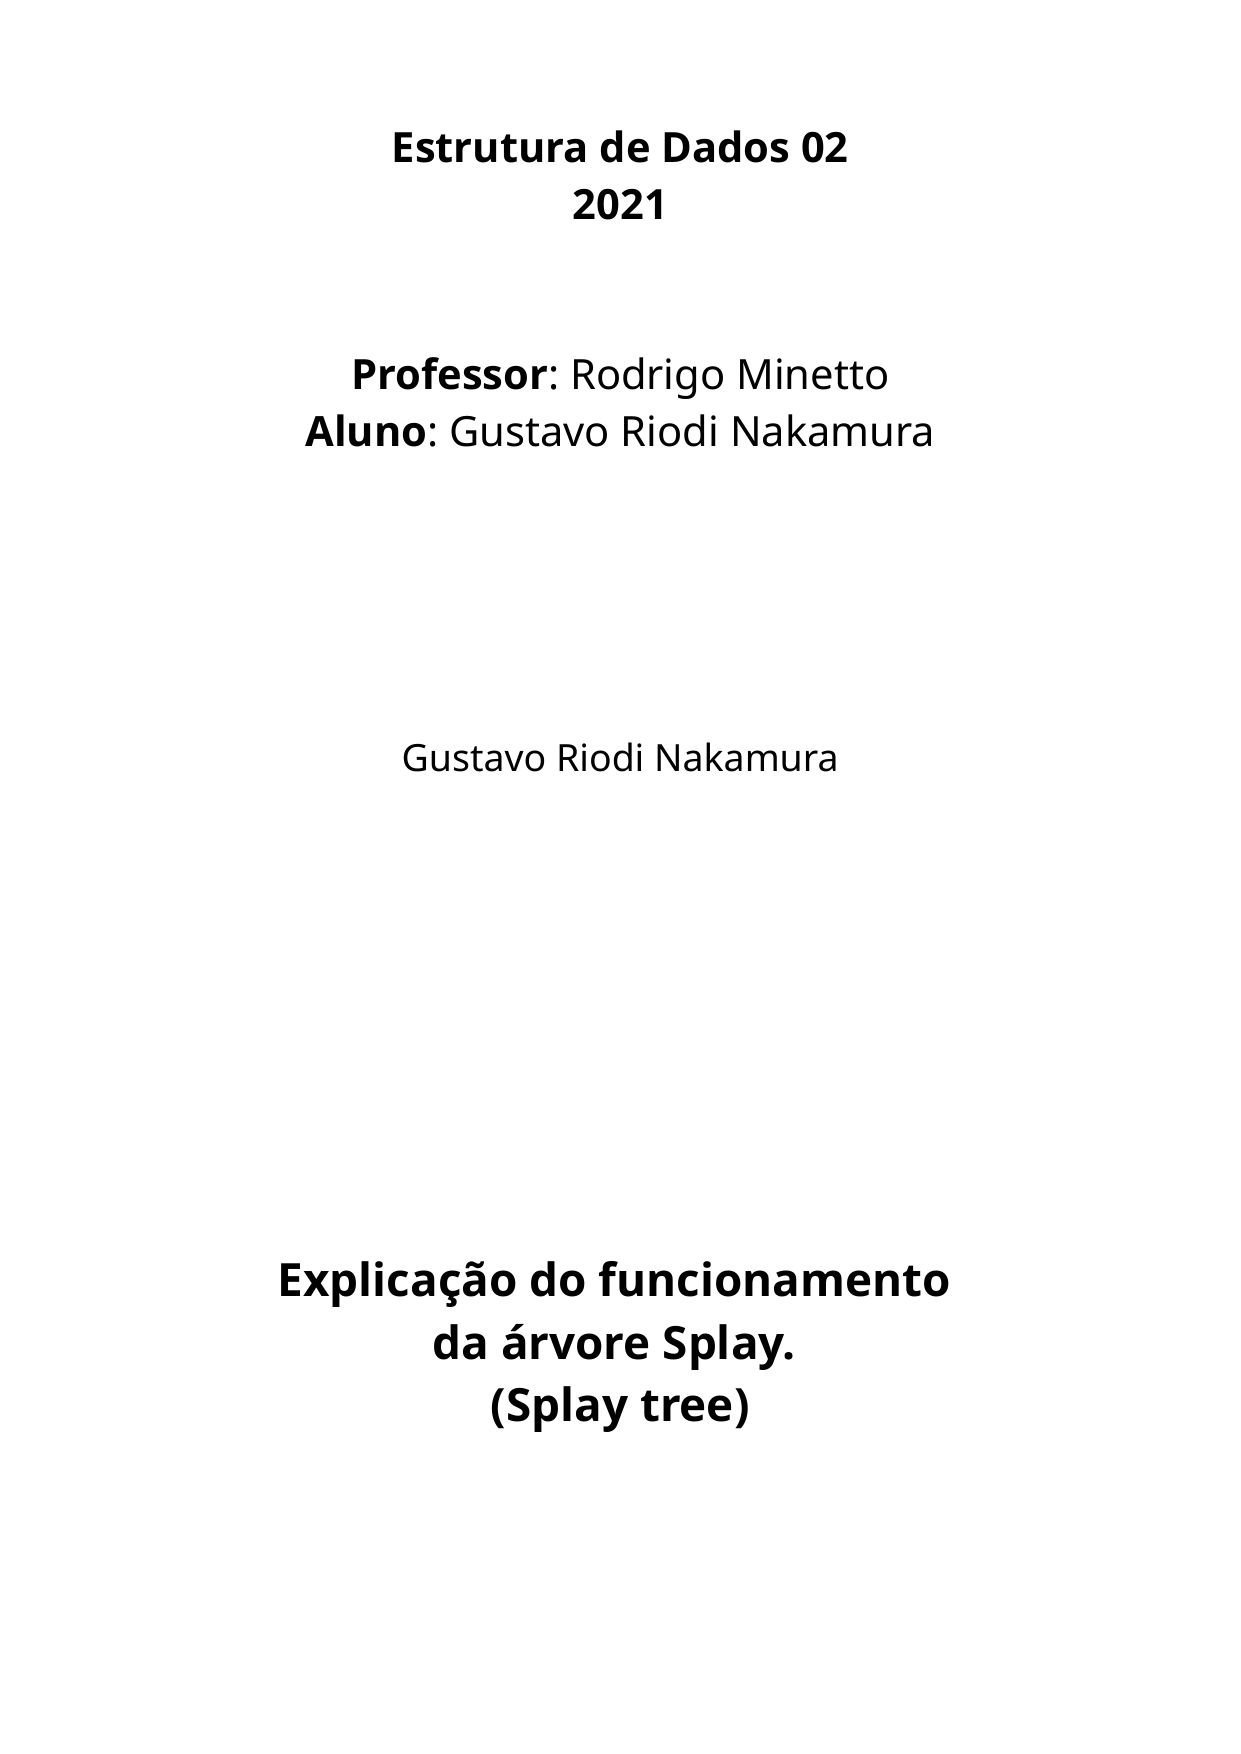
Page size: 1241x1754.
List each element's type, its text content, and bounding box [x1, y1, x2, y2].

text Explicação do funcionamento [118, 1248, 1122, 1310]
text Estrutura de Dados 02 [118, 118, 1122, 175]
text Aluno: Gustavo Riodi Nakamura [118, 402, 1122, 459]
text da árvore Splay. [118, 1310, 1122, 1373]
text Professor: Rodrigo Minetto [118, 345, 1122, 402]
text 2021 [118, 175, 1122, 232]
text Gustavo Riodi Nakamura [118, 731, 1122, 782]
text (Splay tree) [118, 1373, 1122, 1435]
